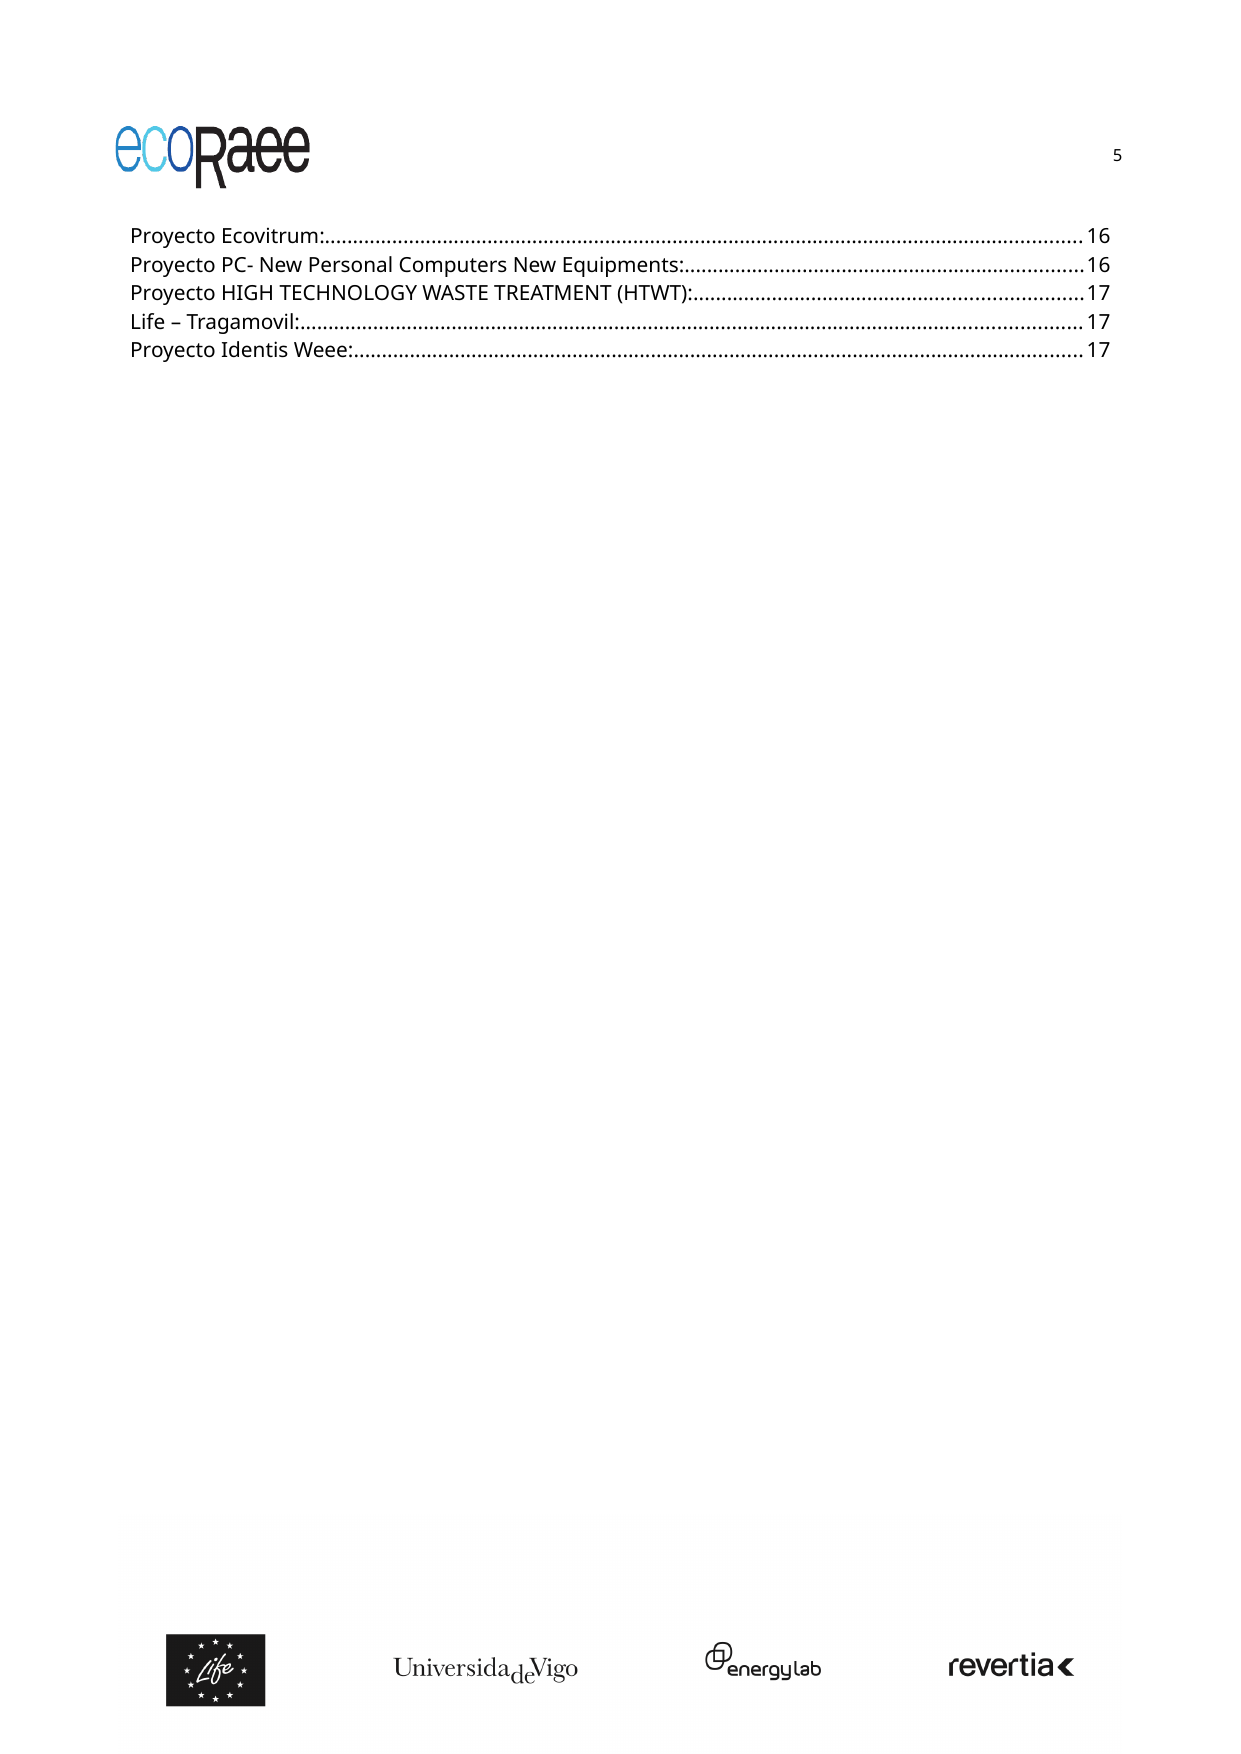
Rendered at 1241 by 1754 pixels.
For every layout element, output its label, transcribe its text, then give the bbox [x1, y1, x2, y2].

text Life – Tragamovil: 17 [118, 307, 1122, 335]
picture [118, 1514, 1123, 1754]
text Proyecto Identis Weee: 17 [118, 335, 1122, 364]
text Proyecto Ecovitrum: 16 [118, 221, 1122, 250]
picture [114, 124, 311, 190]
text Proyecto PC- New Personal Computers New Equipments: 16 [118, 250, 1122, 278]
text Proyecto HIGH TECHNOLOGY WASTE TREATMENT (HTWT): 17 [118, 278, 1122, 307]
